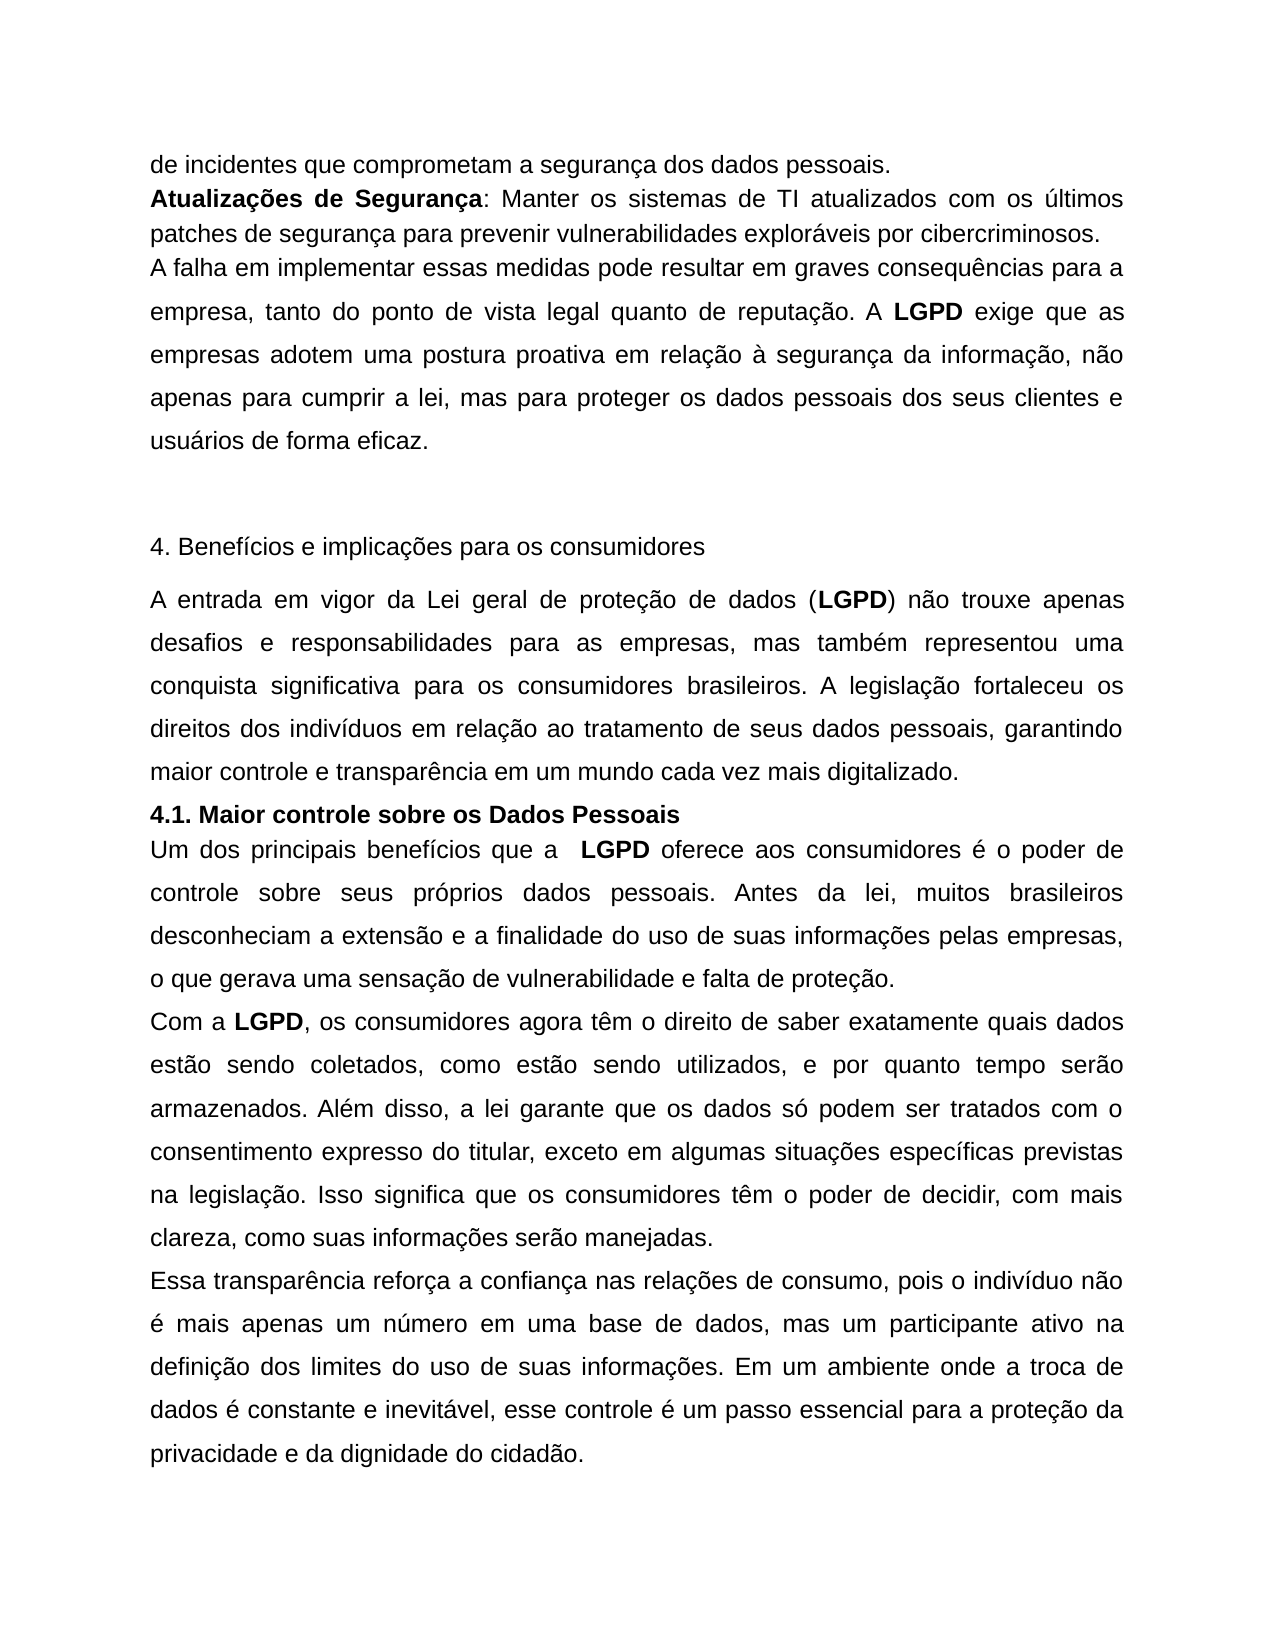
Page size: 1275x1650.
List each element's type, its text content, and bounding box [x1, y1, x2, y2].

subtitle 4. Benefícios e implicações para os consumidores [150, 532, 1125, 560]
text A falha em implementar essas medidas pode resultar em graves consequências para a empresa, tanto do ponto de vista legal quanto de reputação. A LGPD exige que as empresas adotem uma postura proativa em relação à segurança da informação, não apenas para cumprir a lei, mas para proteger os dados pessoais dos seus clientes e usuários de forma eficaz. [150, 253, 1125, 455]
text Atualizações de Segurança: Manter os sistemas de TI atualizados com os últimos patches de segurança para prevenir vulnerabilidades exploráveis por cibercriminosos. [150, 184, 1125, 248]
text Um dos principais benefícios que a LGPD oferece aos consumidores é o poder de controle sobre seus próprios dados pessoais. Antes da lei, muitos brasileiros desconheciam a extensão e a finalidade do uso de suas informações pelas empresas, o que gerava uma sensação de vulnerabilidade e falta de proteção. [150, 835, 1125, 993]
text Essa transparência reforça a confiança nas relações de consumo, pois o indivíduo não é mais apenas um número em uma base de dados, mas um participante ativo na definição dos limites do uso de suas informações. Em um ambiente onde a troca de dados é constante e inevitável, esse controle é um passo essencial para a proteção da privacidade e da dignidade do cidadão. [150, 1266, 1125, 1467]
text Com a LGPD, os consumidores agora têm o direito de saber exatamente quais dados estão sendo coletados, como estão sendo utilizados, e por quanto tempo serão armazenados. Além disso, a lei garante que os dados só podem ser tratados com o consentimento expresso do titular, exceto em algumas situações específicas previstas na legislação. Isso significa que os consumidores têm o poder de decidir, com mais clareza, como suas informações serão manejadas. [150, 1007, 1125, 1252]
text 4.1. Maior controle sobre os Dados Pessoais [150, 800, 1125, 829]
text de incidentes que comprometam a segurança dos dados pessoais. [150, 150, 1125, 179]
text A entrada em vigor da Lei geral de proteção de dados (LGPD) não trouxe apenas desafios e responsabilidades para as empresas, mas também representou uma conquista significativa para os consumidores brasileiros. A legislação fortaleceu os direitos dos indivíduos em relação ao tratamento de seus dados pessoais, garantindo maior controle e transparência em um mundo cada vez mais digitalizado. [150, 585, 1125, 786]
